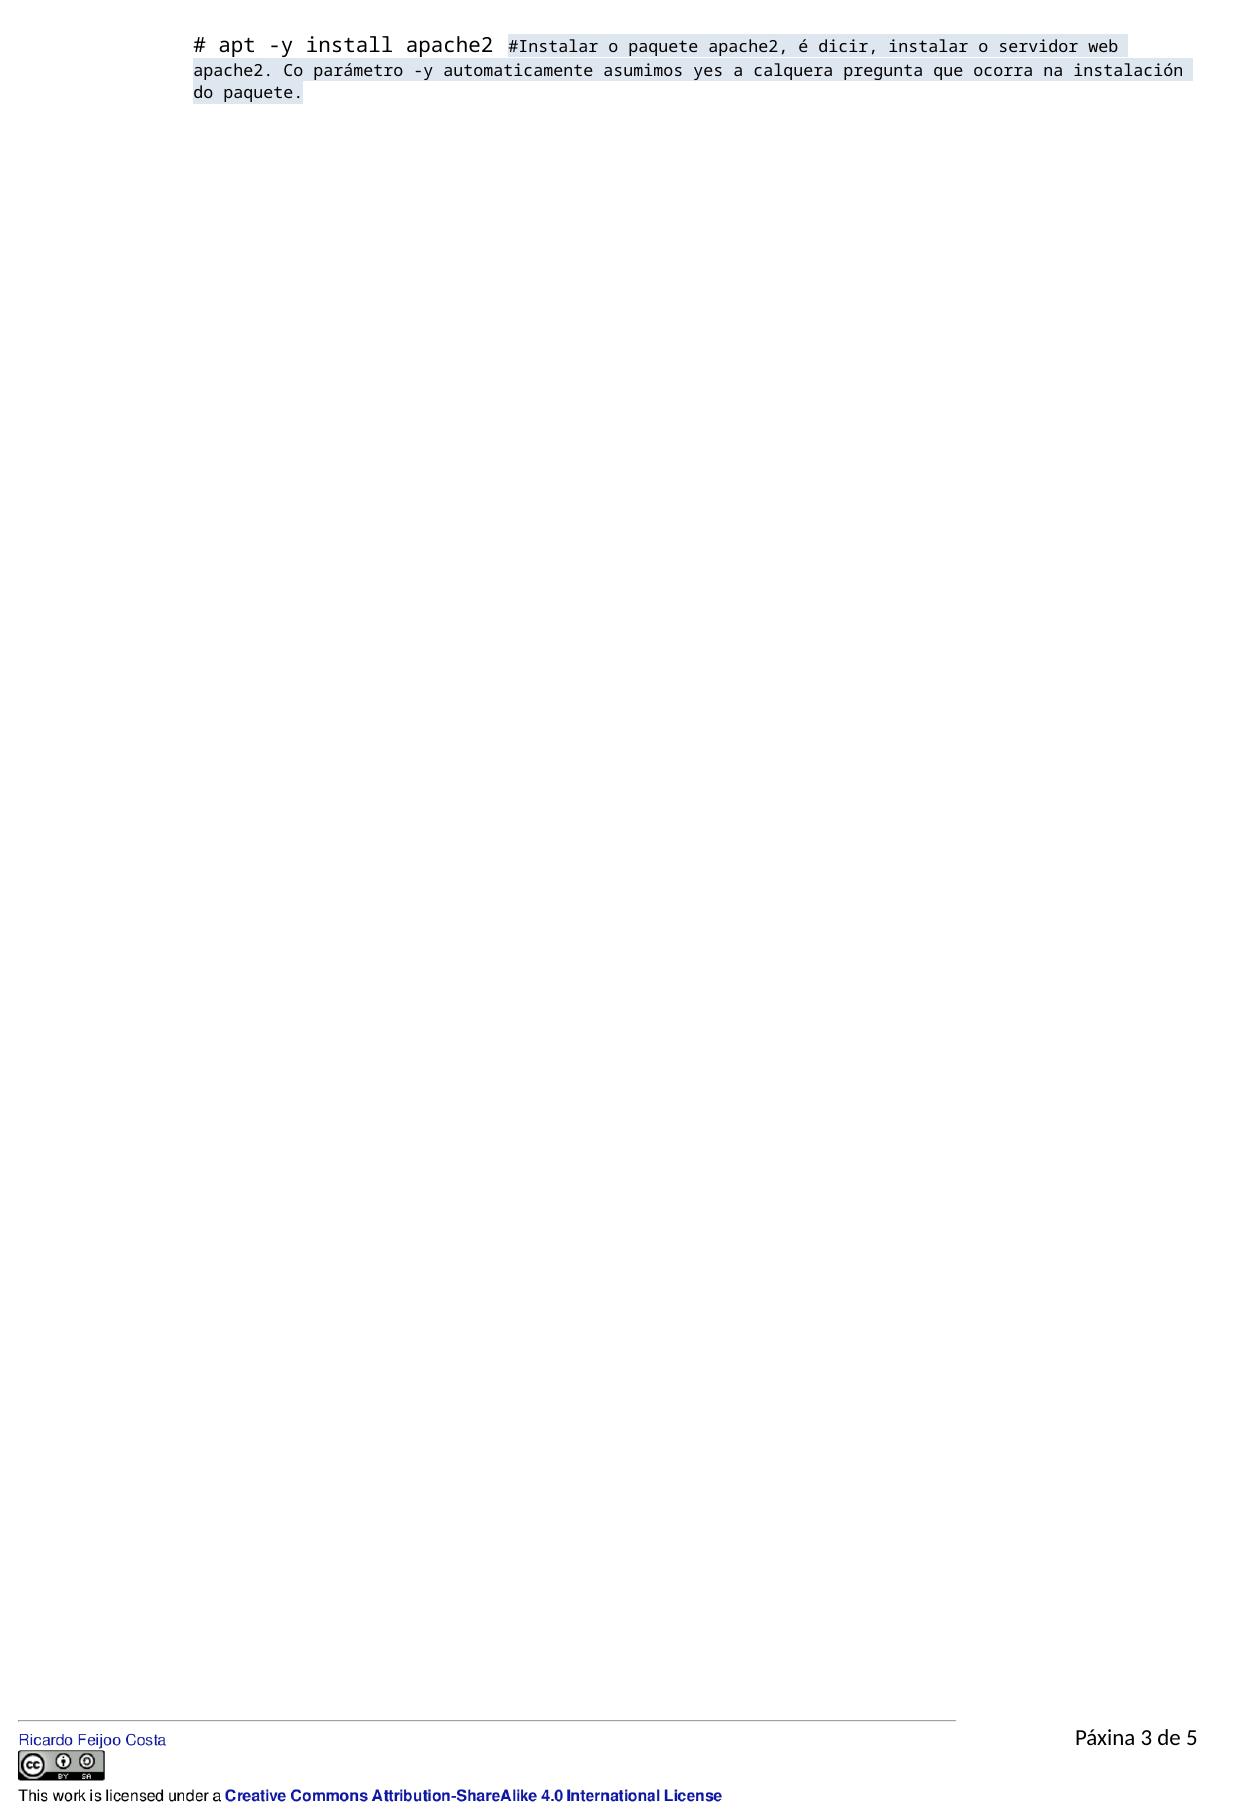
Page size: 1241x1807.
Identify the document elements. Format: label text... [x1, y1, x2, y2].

picture [8, 1715, 957, 1806]
list # apt -y install apache2 #Instalar o paquete apache2, é dicir, instalar o servidor web apache2. Co parámetro -y automaticamente asumimos yes a calquera pregunta que ocorra na instalación do paquete. [158, 30, 1197, 104]
